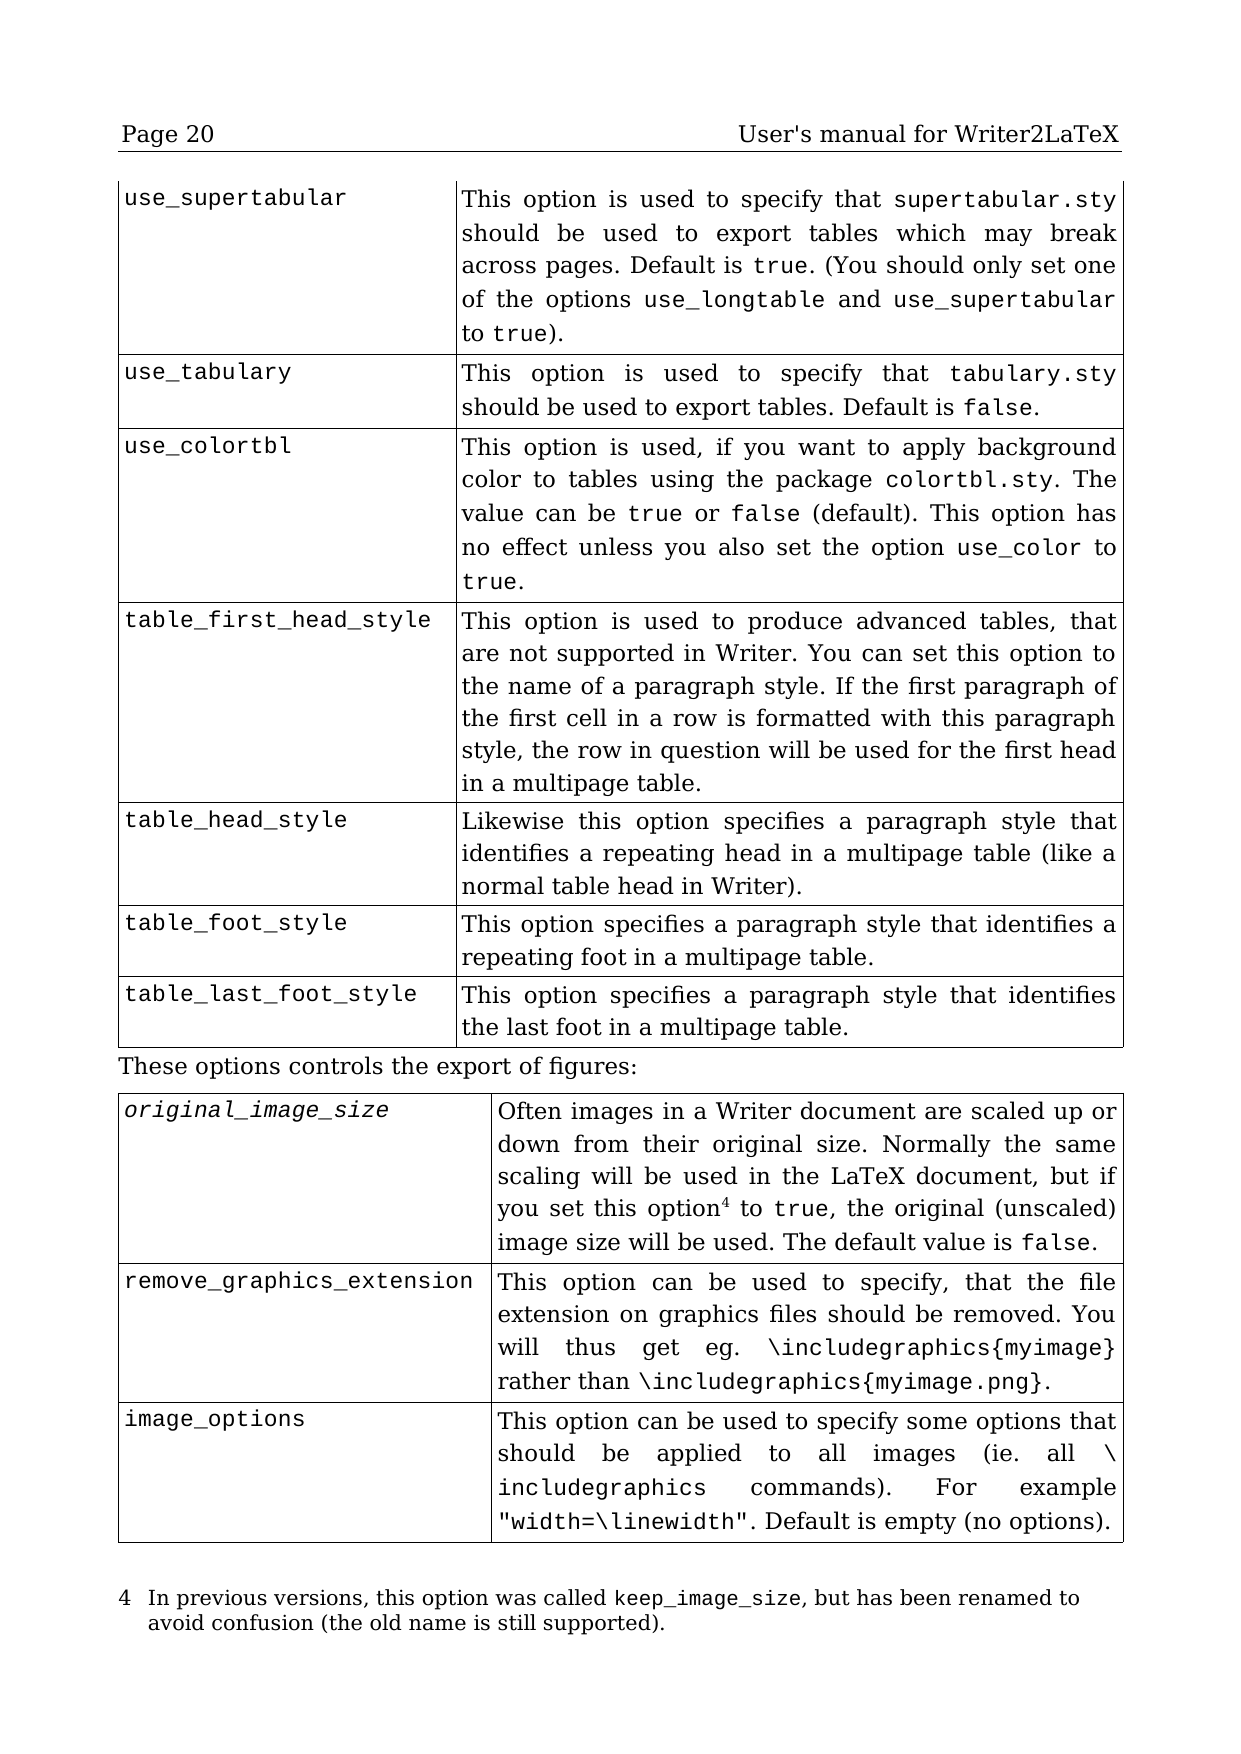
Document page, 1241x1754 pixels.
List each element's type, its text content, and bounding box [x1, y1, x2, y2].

table_cell table_last_foot_style [119, 977, 456, 1047]
table_cell table_head_style [119, 803, 456, 905]
table_cell remove_graphics_extension [119, 1264, 491, 1402]
table_cell use_supertabular [119, 181, 456, 354]
table_cell use_tabulary [119, 355, 456, 428]
table_header Often images in a Writer document are scaled up or down from their original size. Normally the same scaling will be used in the LaTeX document, but if you set this option to true, the original (unscaled) image size will be used. The default value is false. [492, 1094, 1123, 1263]
table_cell This option is used to produce advanced tables, that are not supported in Writer. You can set this option to the name of a paragraph style. If the first paragraph of the first cell in a row is formatted with this paragraph style, the row in question will be used for the first head in a multipage table. [457, 603, 1123, 802]
table_cell This option is used to specify that tabulary.sty should be used to export tables. Default is false. [457, 355, 1123, 428]
table_cell This option can be used to specify, that the file extension on graphics files should be removed. You will thus get eg. \includegraphics{myimage} rather than \includegraphics{myimage.png}. [492, 1264, 1123, 1402]
table_cell This option is used to specify that supertabular.sty should be used to export tables which may break across pages. Default is true. (You should only set one of the options use_longtable and use_supertabular to true). [457, 181, 1123, 354]
text These options controls the export of figures: [118, 1053, 1122, 1080]
table_cell This option specifies a paragraph style that identifies the last foot in a multipage table. [457, 977, 1123, 1047]
table_cell This option specifies a paragraph style that identifies a repeating foot in a multipage table. [457, 906, 1123, 976]
table_cell image_options [119, 1403, 491, 1542]
table_cell This option is used, if you want to apply background color to tables using the package colortbl.sty. The value can be true or false (default). This option has no effect unless you also set the option use_color to true. [457, 429, 1123, 602]
table_cell This option can be used to specify some options that should be applied to all images (ie. all \includegraphics commands). For example "width=\linewidth". Default is empty (no options). [492, 1403, 1123, 1542]
table_cell table_first_head_style [119, 603, 456, 802]
table_header original_image_size [119, 1094, 491, 1263]
table_cell use_colortbl [119, 429, 456, 602]
table_cell Likewise this option specifies a paragraph style that identifies a repeating head in a multipage table (like a normal table head in Writer). [457, 803, 1123, 905]
table_cell table_foot_style [119, 906, 456, 976]
